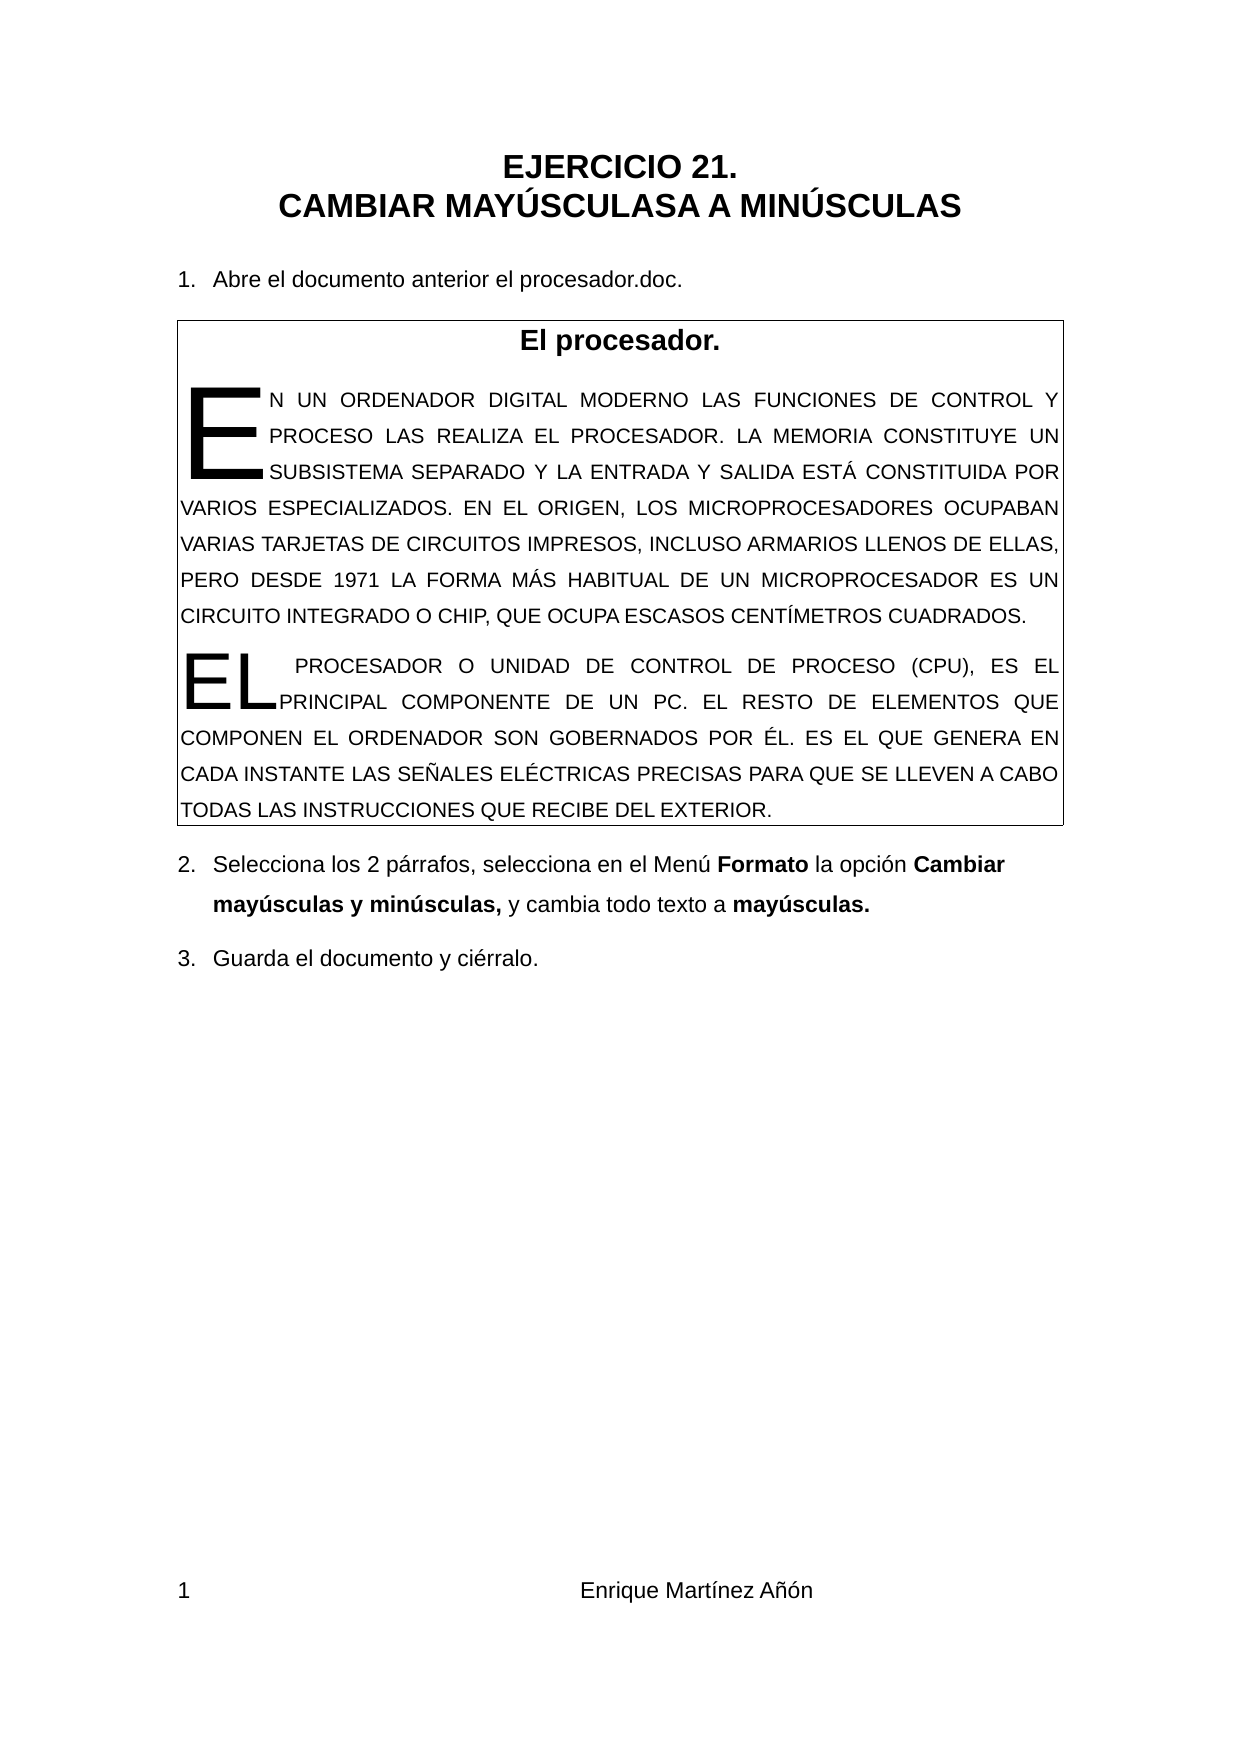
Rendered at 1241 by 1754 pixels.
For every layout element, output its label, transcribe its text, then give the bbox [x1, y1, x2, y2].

list Abre el documento anterior el procesador.doc. [177, 266, 1063, 292]
list EL PROCESADOR O UNIDAD DE CONTROL DE PROCESO (CPU), ES EL PRINCIPAL COMPONENTE DE UN PC. EL RESTO DE ELEMENTOS QUE COMPONEN EL ORDENADOR SON GOBERNADOS POR ÉL. ES EL QUE GENERA EN CADA INSTANTE LAS SEÑALES ELÉCTRICAS PRECISAS PARA QUE SE LLEVEN A CABO TODAS LAS INSTRUCCIONES QUE RECIBE DEL EXTERIOR. [178, 651, 1063, 825]
list Selecciona los 2 párrafos, selecciona en el Menú Formato la opción Cambiar mayúsculas y minúsculas, y cambia todo texto a mayúsculas. [177, 851, 1063, 917]
title Ejercicio 21. [177, 148, 1063, 186]
list Guarda el documento y ciérralo. [177, 945, 1063, 971]
title Cambiar mayúsculasa a minúsculas [177, 186, 1063, 224]
list EN UN ORDENADOR DIGITAL MODERNO LAS FUNCIONES DE CONTROL Y PROCESO LAS REALIZA EL PROCESADOR. LA MEMORIA CONSTITUYE UN SUBSISTEMA SEPARADO Y LA ENTRADA Y SALIDA ESTÁ CONSTITUIDA POR VARIOS ESPECIALIZADOS. EN EL ORIGEN, LOS MICROPROCESADORES OCUPABAN VARIAS TARJETAS DE CIRCUITOS IMPRESOS, INCLUSO ARMARIOS LLENOS DE ELLAS, PERO DESDE 1971 LA FORMA MÁS HABITUAL DE UN MICROPROCESADOR ES UN CIRCUITO INTEGRADO O CHIP, QUE OCUPA ESCASOS CENTÍMETROS CUADRADOS. [178, 385, 1063, 627]
list El procesador. [178, 321, 1063, 356]
